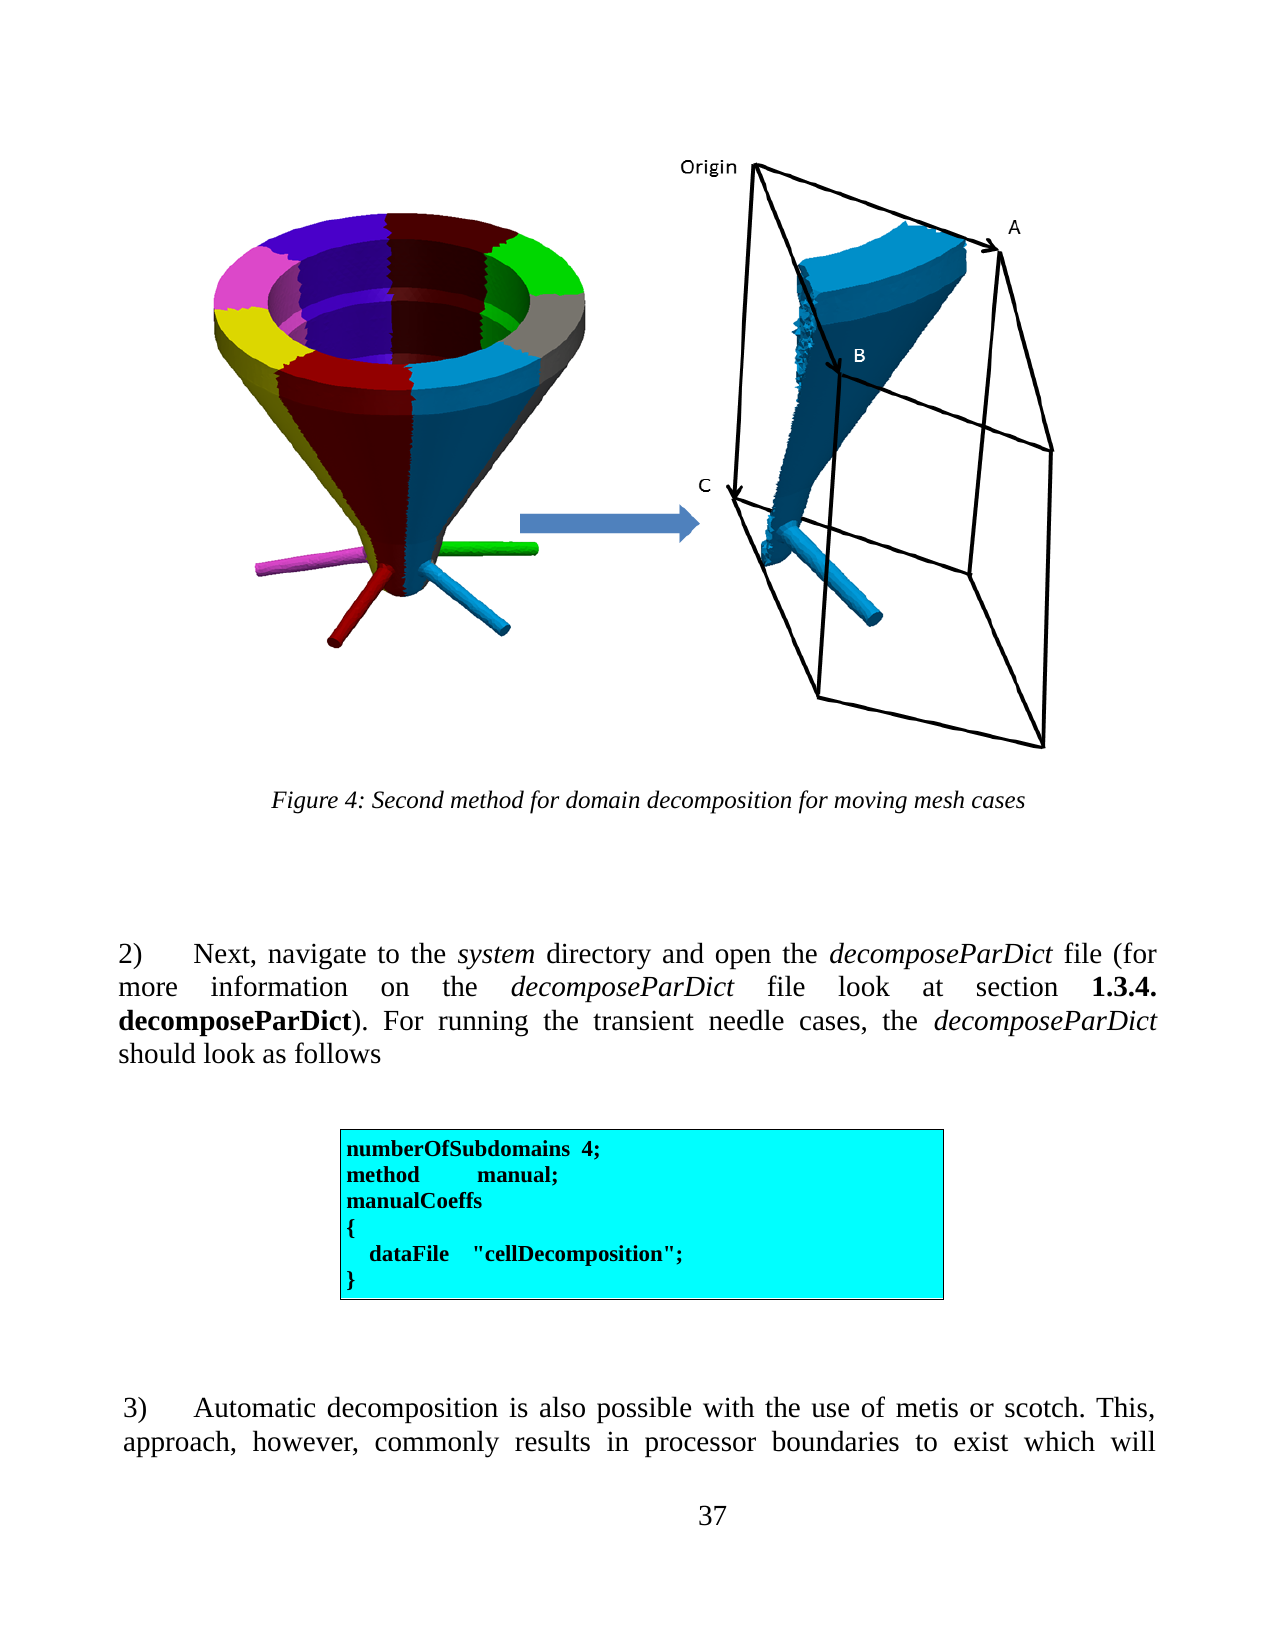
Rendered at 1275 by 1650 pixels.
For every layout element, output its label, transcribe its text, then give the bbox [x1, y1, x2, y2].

list Next, navigate to the system directory and open the decomposeParDict file (for more information on the decomposeParDict file look at section 1.3.4. decomposeParDict). For running the transient needle cases, the decomposeParDict should look as follows [118, 936, 1157, 1070]
list Figure 4: Second method for domain decomposition for moving mesh cases [271, 786, 1082, 814]
picture [168, 136, 1091, 786]
list Automatic decomposition is also possible with the use of metis or scotch. This, approach, however, commonly results in processor boundaries to exist which will [123, 1391, 1157, 1458]
table_header numberOfSubdomains 4; method manual; manualCoeffs { dataFile "cellDecomposition"; } [341, 1130, 943, 1298]
